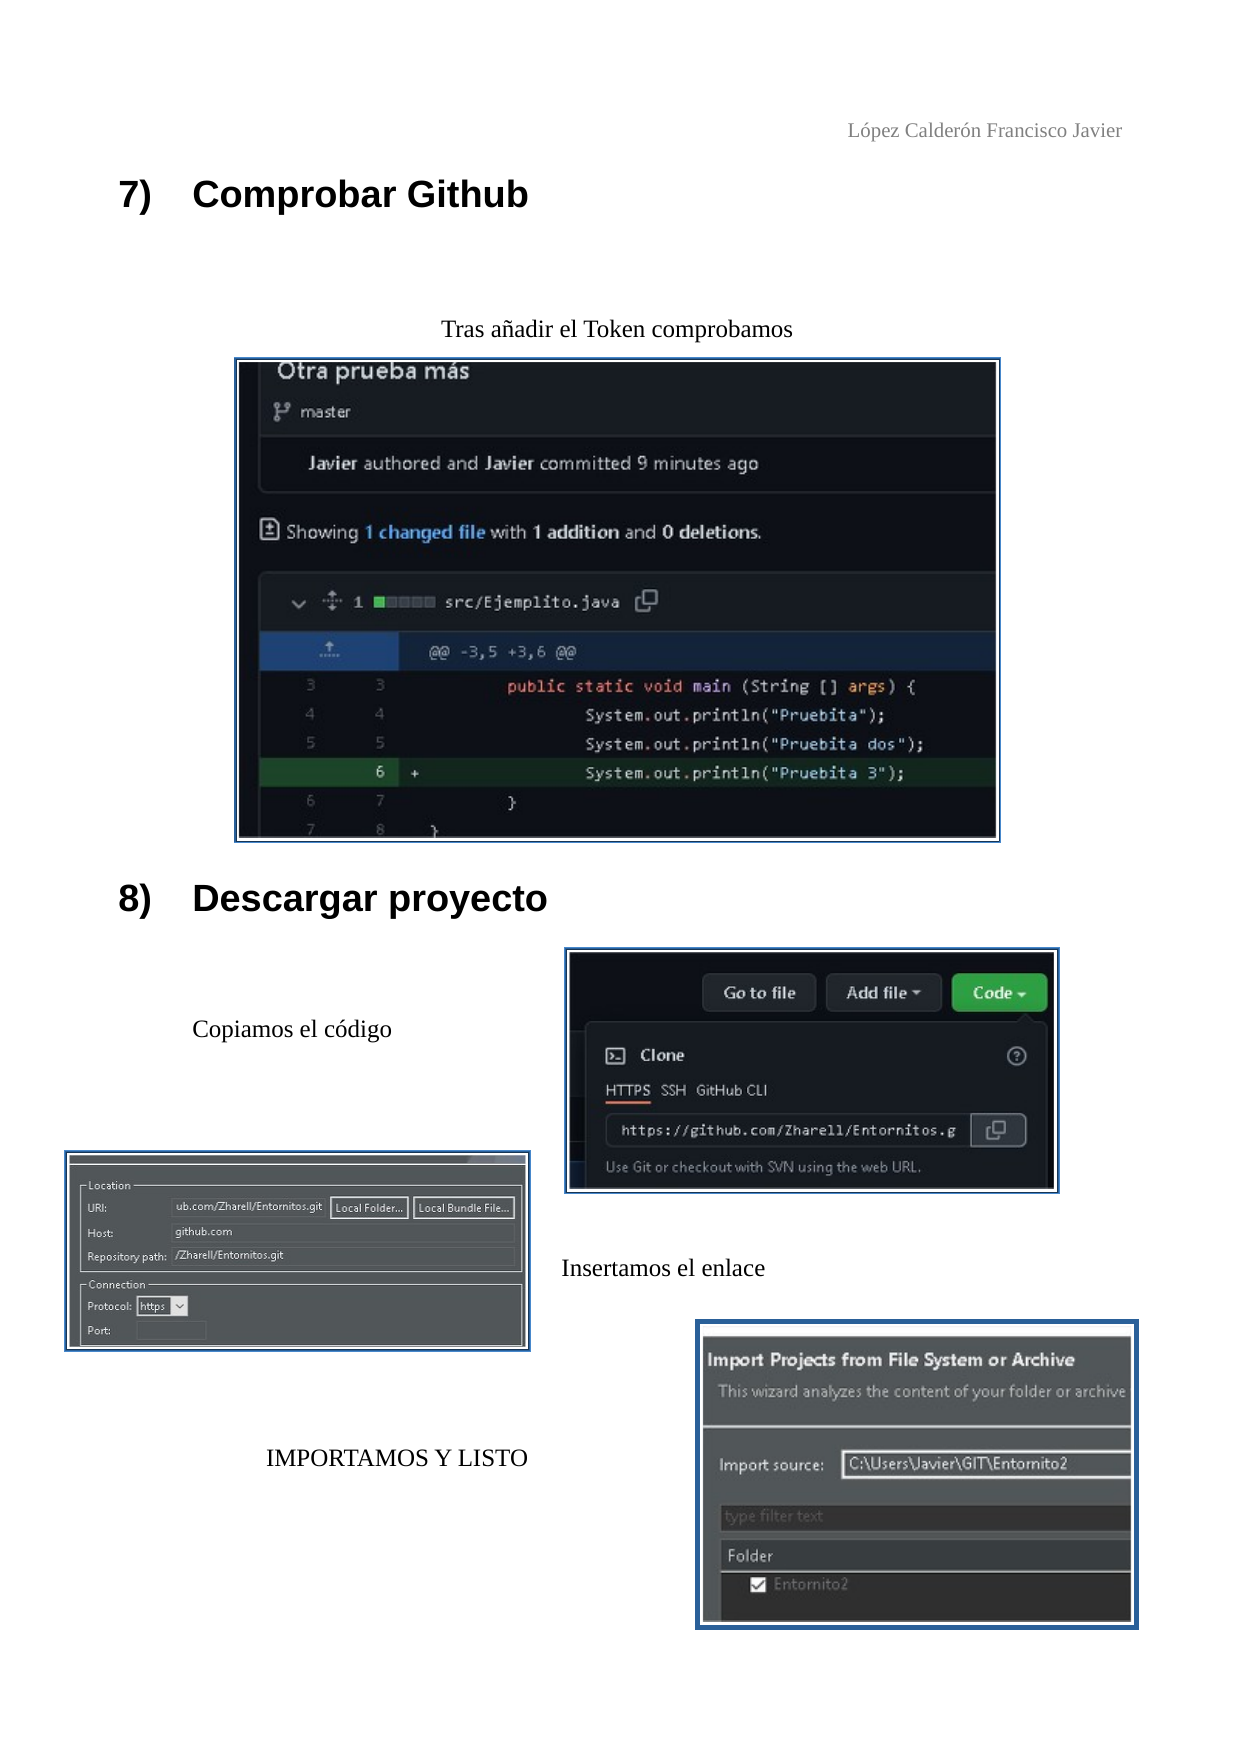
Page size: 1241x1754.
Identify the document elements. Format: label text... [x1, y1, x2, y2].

text Tras añadir el Token comprobamos [118, 314, 1122, 343]
text Insertamos el enlace [531, 1253, 1122, 1281]
text IMPORTAMOS Y LISTO [118, 1443, 695, 1472]
text Copiamos el código [118, 1014, 564, 1043]
picture [569, 952, 1054, 1189]
subtitle Descargar proyecto [118, 876, 1122, 919]
picture [702, 1326, 1132, 1622]
picture [69, 1155, 526, 1347]
text [1060, 1014, 1122, 1043]
picture [238, 362, 997, 838]
subtitle Comprobar Github [118, 172, 1122, 215]
